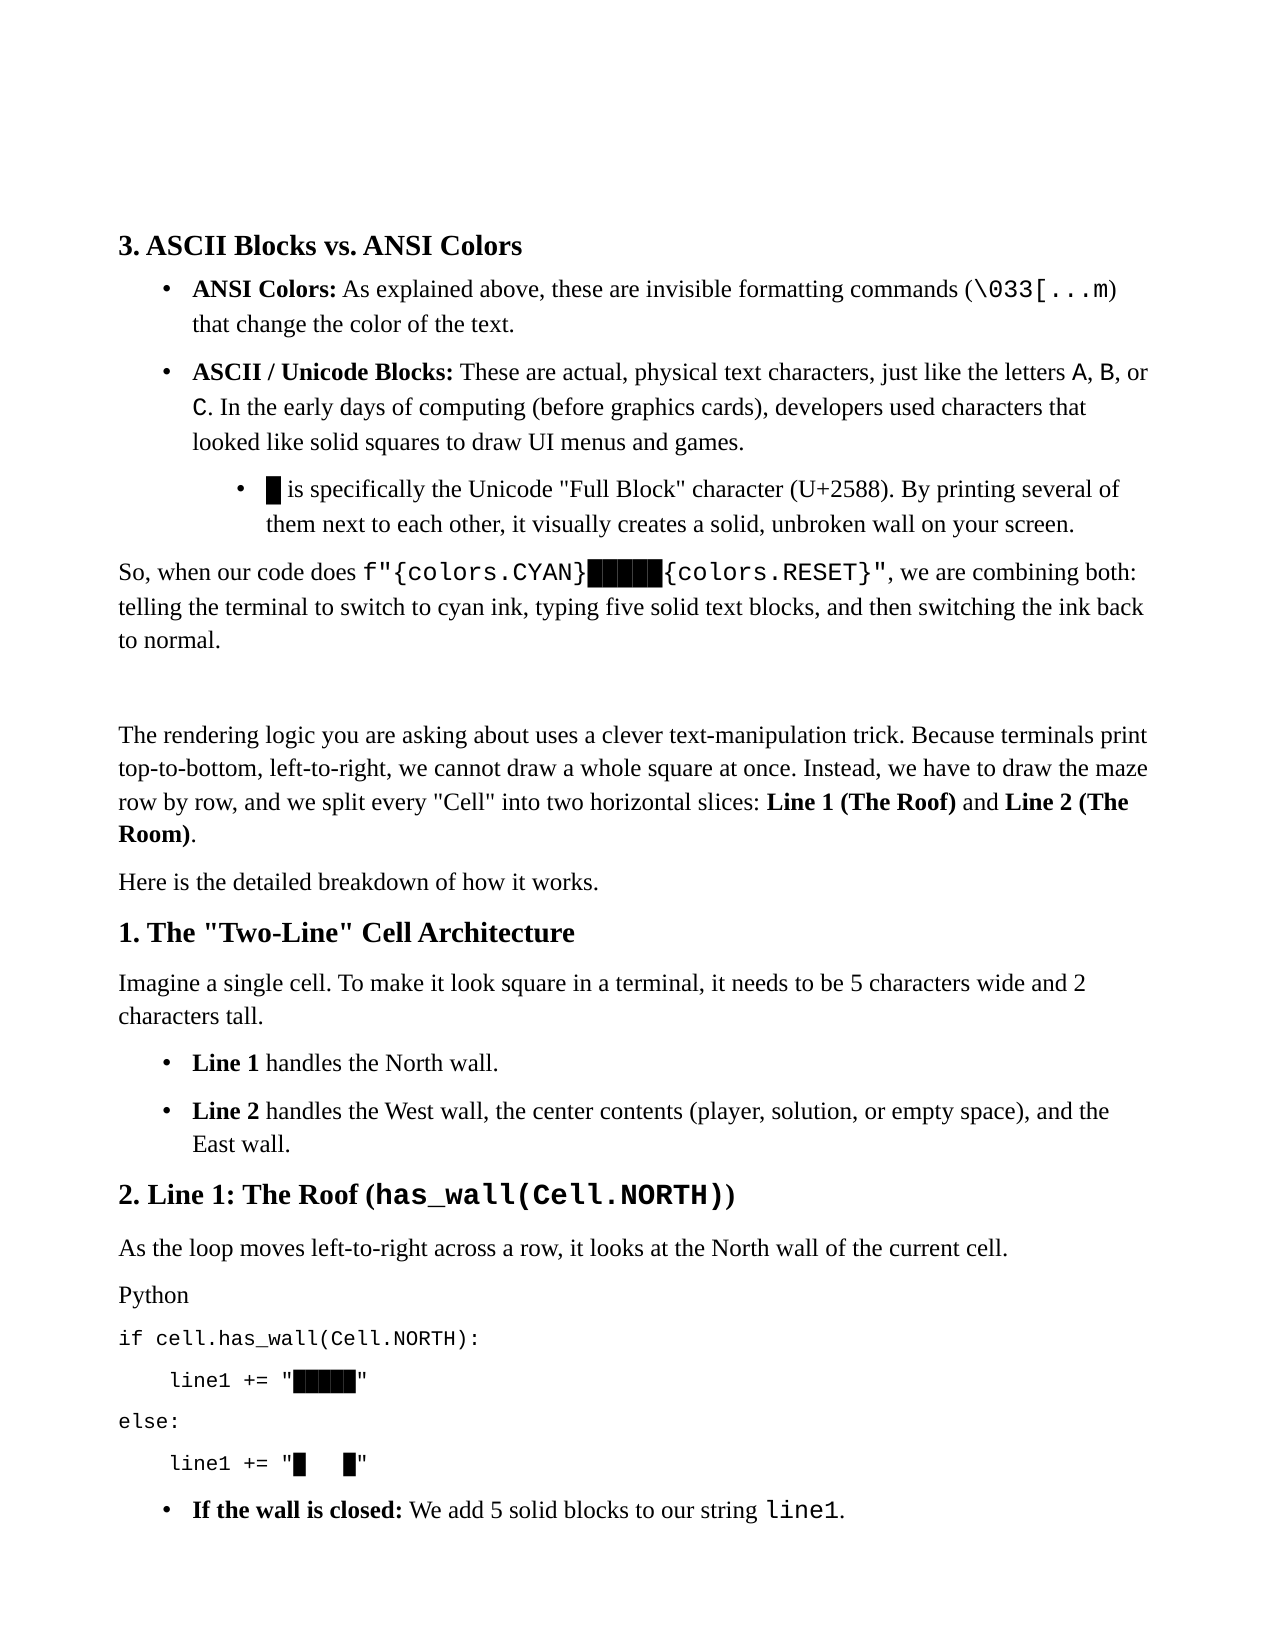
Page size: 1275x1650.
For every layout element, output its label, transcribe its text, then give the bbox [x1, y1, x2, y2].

text So, when our code does f"{colors.CYAN}█████{colors.RESET}", we are combining both: telling the terminal to switch to cyan ink, typing five solid text blocks, and then switching the ink back to normal. [118, 557, 1157, 654]
text line1 += "█████" [356, 1370, 1157, 1393]
subtitle 1. The "Two-Line" Cell Architecture [118, 915, 1157, 948]
text else: [118, 1411, 1157, 1435]
list ANSI Colors: As explained above, these are invisible formatting commands (\033[...m) that change the color of the text. [162, 274, 1157, 338]
text Python [118, 1280, 1157, 1309]
list If the wall is closed: We add 5 solid blocks to our string line1. [162, 1495, 1157, 1526]
text Imagine a single cell. To make it look square in a terminal, it needs to be 5 characters wide and 2 characters tall. [118, 968, 1157, 1030]
text As the loop moves left-to-right across a row, it looks at the North wall of the current cell. [118, 1233, 1157, 1261]
text line1 += "█████" [118, 1370, 293, 1393]
text The rendering logic you are asking about uses a clever text-manipulation trick. Because terminals print top-to-bottom, left-to-right, we cannot draw a whole square at once. Instead, we have to draw the maze row by row, and we split every "Cell" into two horizontal slices: Line 1 (The Roof) and Line 2 (The Room). [118, 721, 1157, 848]
subtitle 2. Line 1: The Roof (has_wall(Cell.NORTH)) [118, 1177, 1157, 1213]
text if cell.has_wall(Cell.NORTH): [118, 1328, 1157, 1352]
text Here is the detailed breakdown of how it works. [118, 867, 1157, 896]
list Line 2 handles the West wall, the center contents (player, solution, or empty space), and the East wall. [162, 1096, 1157, 1158]
list Line 1 handles the North wall. [162, 1048, 1157, 1077]
subtitle 3. ASCII Blocks vs. ANSI Colors [118, 228, 1157, 261]
text line1 += "█ █" [118, 1453, 1157, 1477]
list █ is specifically the Unicode "Full Block" character (U+2588). By printing several of them next to each other, it visually creates a solid, unbroken wall on your screen. [236, 474, 1157, 538]
list ASCII / Unicode Blocks: These are actual, physical text characters, just like the letters A, B, or C. In the early days of computing (before graphics cards), developers used characters that looked like solid squares to draw UI menus and games. [162, 357, 1157, 456]
